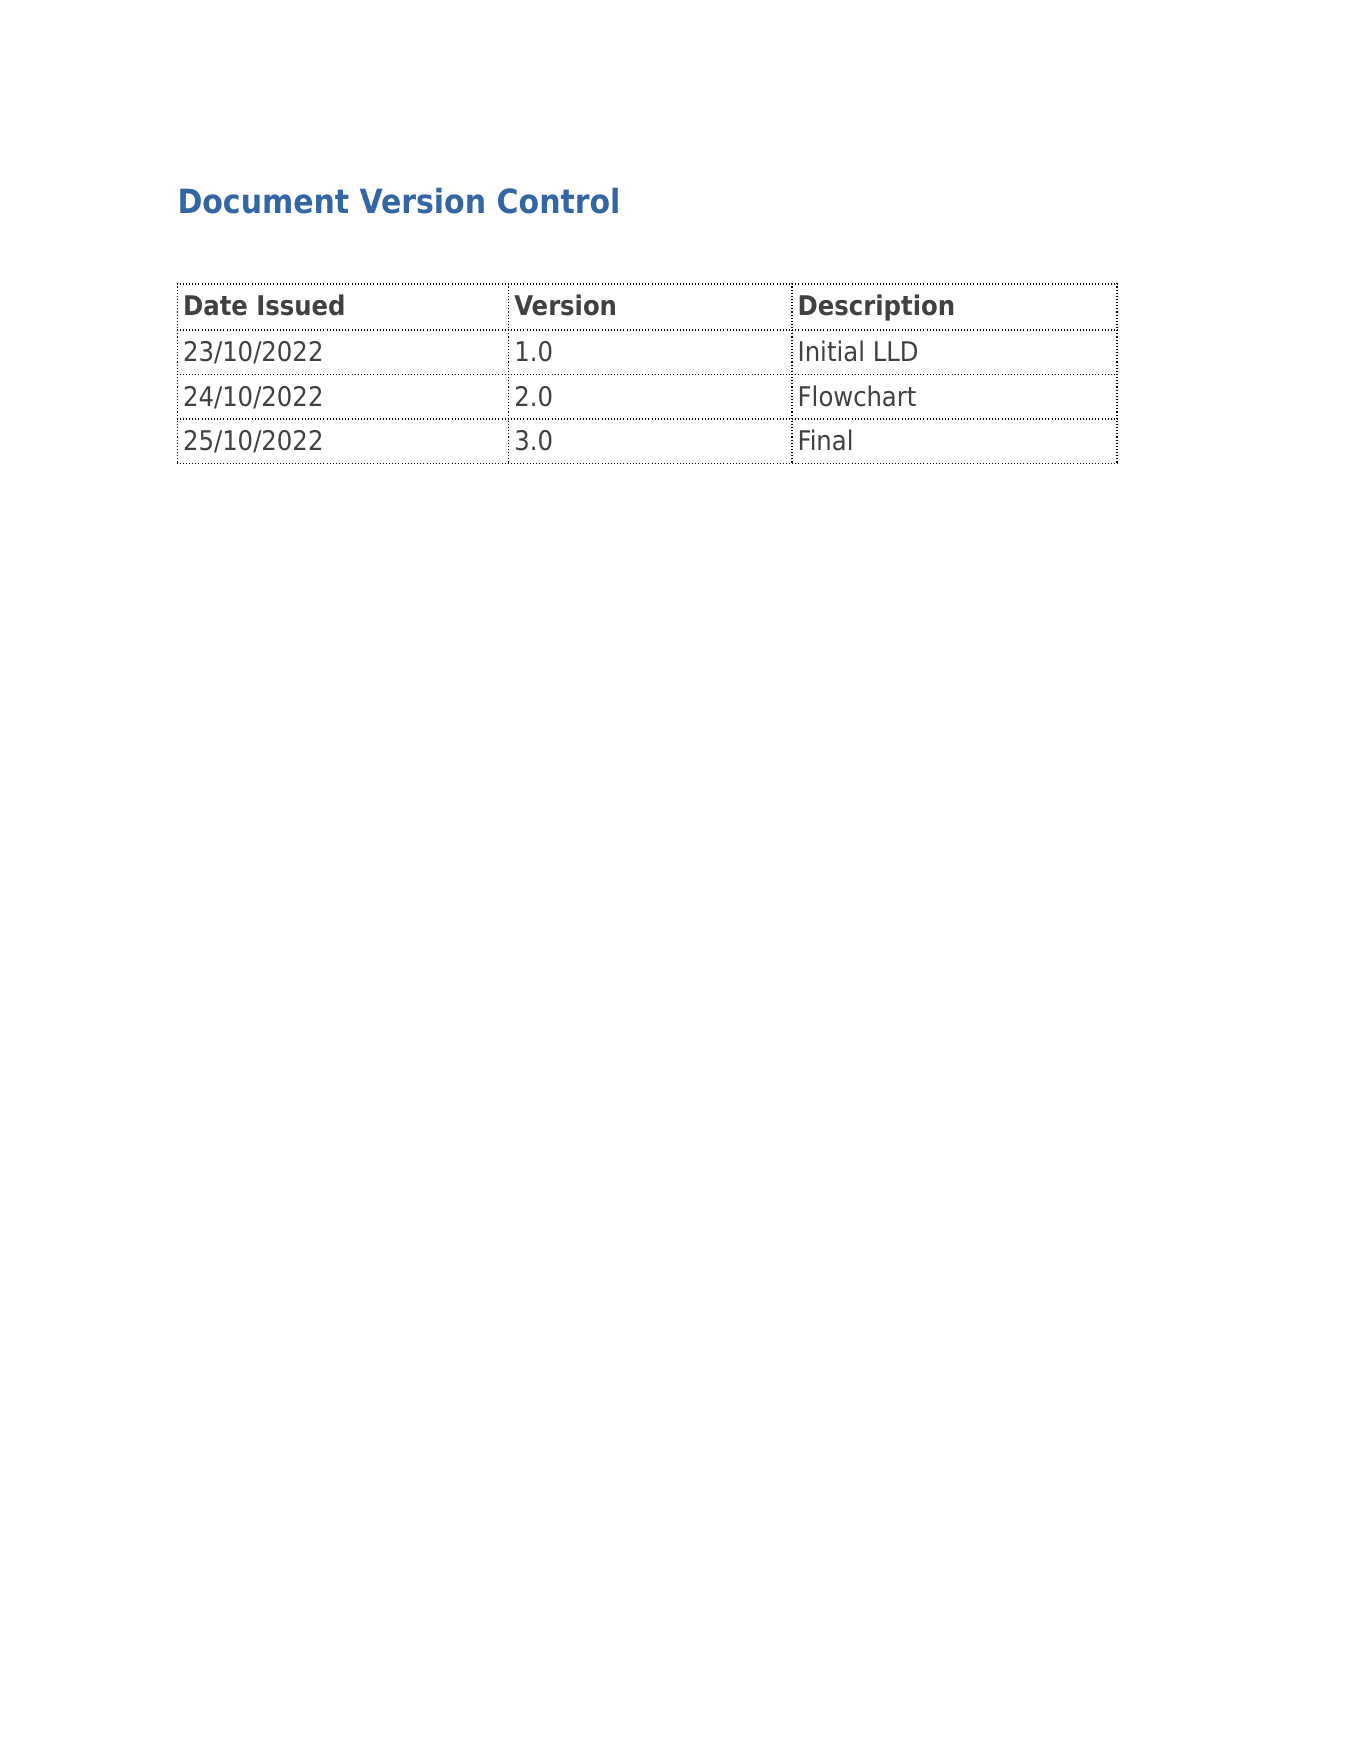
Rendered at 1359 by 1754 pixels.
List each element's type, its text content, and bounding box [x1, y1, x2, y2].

table_cell 3.0 [509, 418, 792, 463]
table_cell 1.0 [509, 329, 792, 373]
table_cell Flowchart [792, 374, 1117, 418]
table_cell 23/10/2022 [177, 329, 508, 373]
table_cell 25/10/2022 [177, 418, 508, 463]
text Document Version Control [177, 183, 1181, 222]
table_cell Initial LLD [792, 329, 1117, 373]
table_cell Final [792, 418, 1117, 463]
table_header Version [509, 283, 792, 329]
table_cell 2.0 [509, 374, 792, 418]
table_header Description [792, 283, 1117, 329]
table_cell 24/10/2022 [177, 374, 508, 418]
table_header Date Issued [177, 283, 508, 329]
